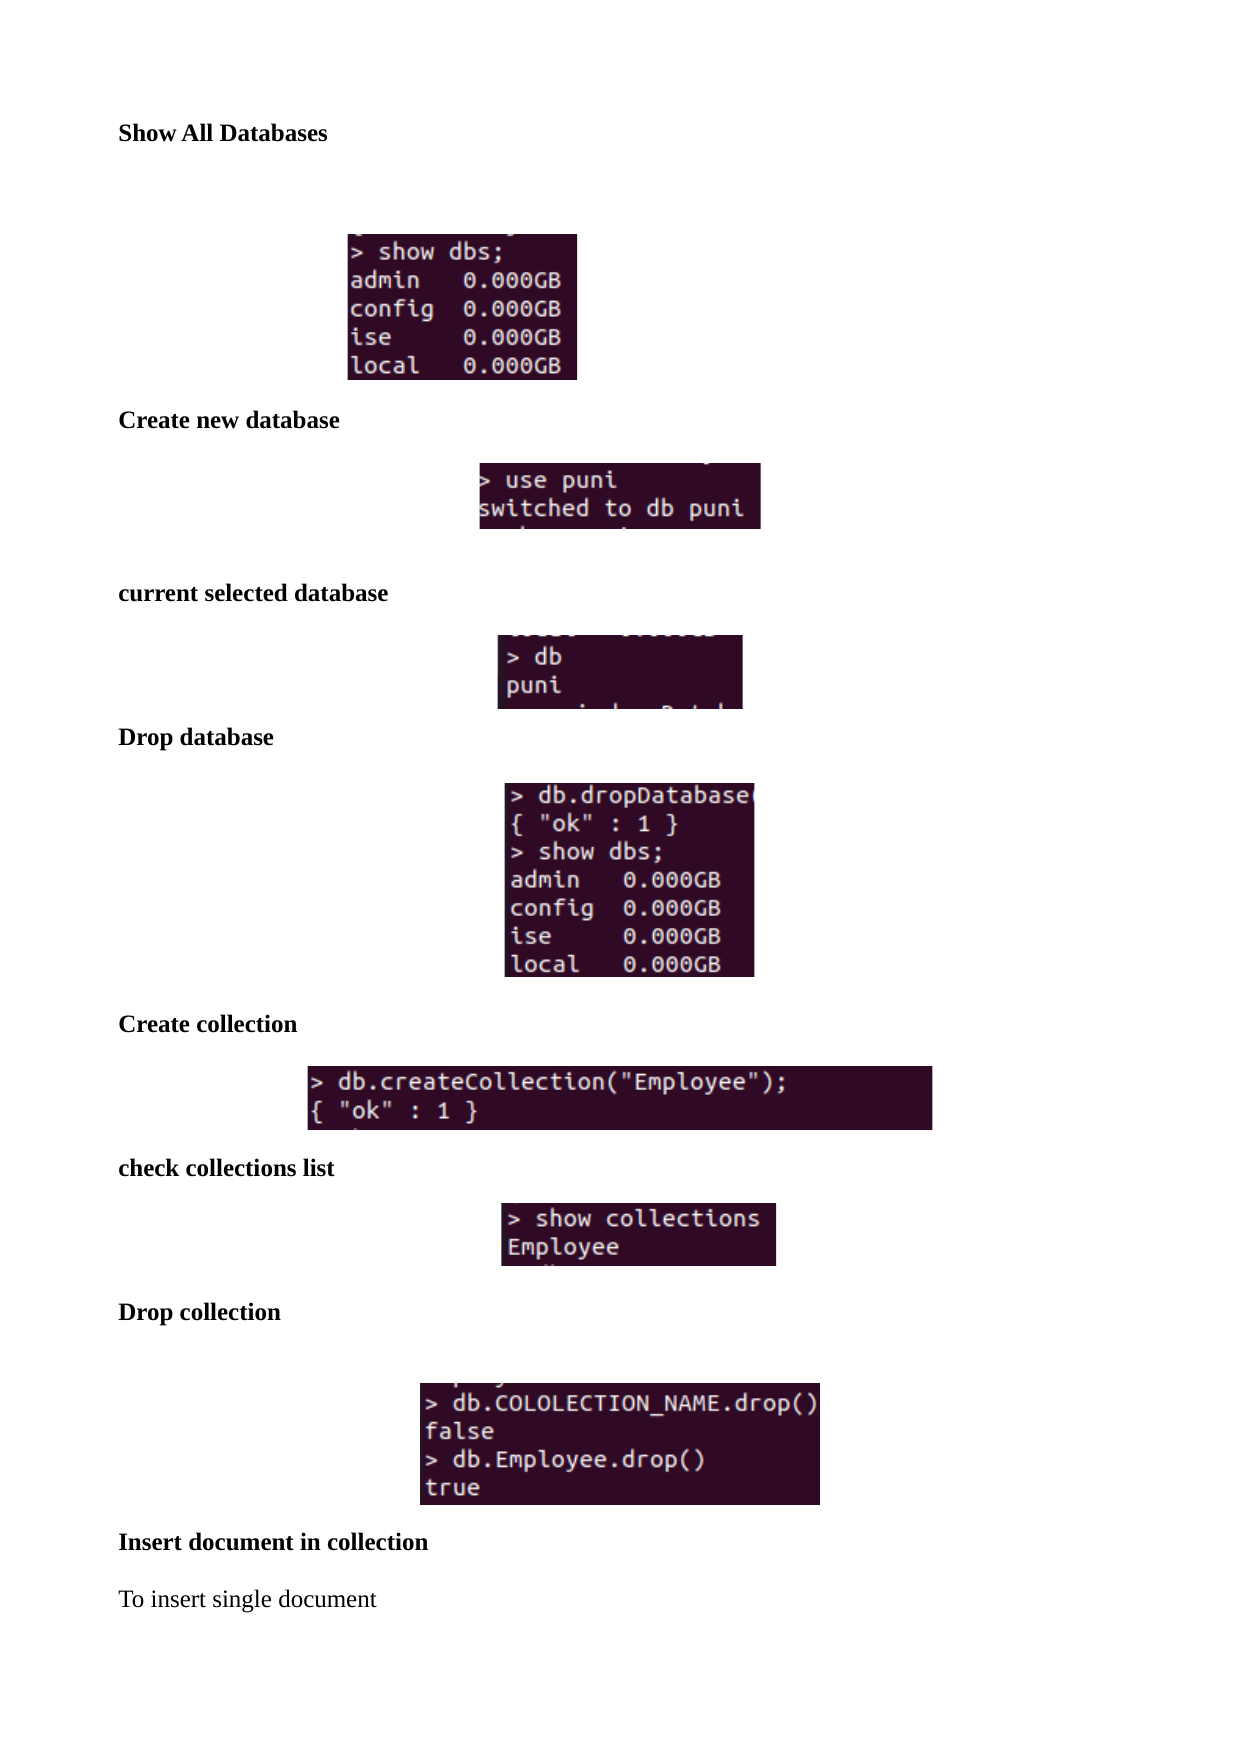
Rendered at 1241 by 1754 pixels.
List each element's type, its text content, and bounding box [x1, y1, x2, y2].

text To insert single document [118, 1584, 1122, 1613]
text Drop collection [118, 1297, 1122, 1354]
text Show All Databases [118, 118, 1122, 147]
text Insert document in collection [118, 1527, 1122, 1556]
text Drop database [118, 722, 1122, 751]
text Create collection [118, 1009, 1122, 1067]
text check collections list [118, 1153, 1122, 1182]
text current selected database [118, 578, 1122, 607]
text Create new database [118, 406, 1122, 434]
